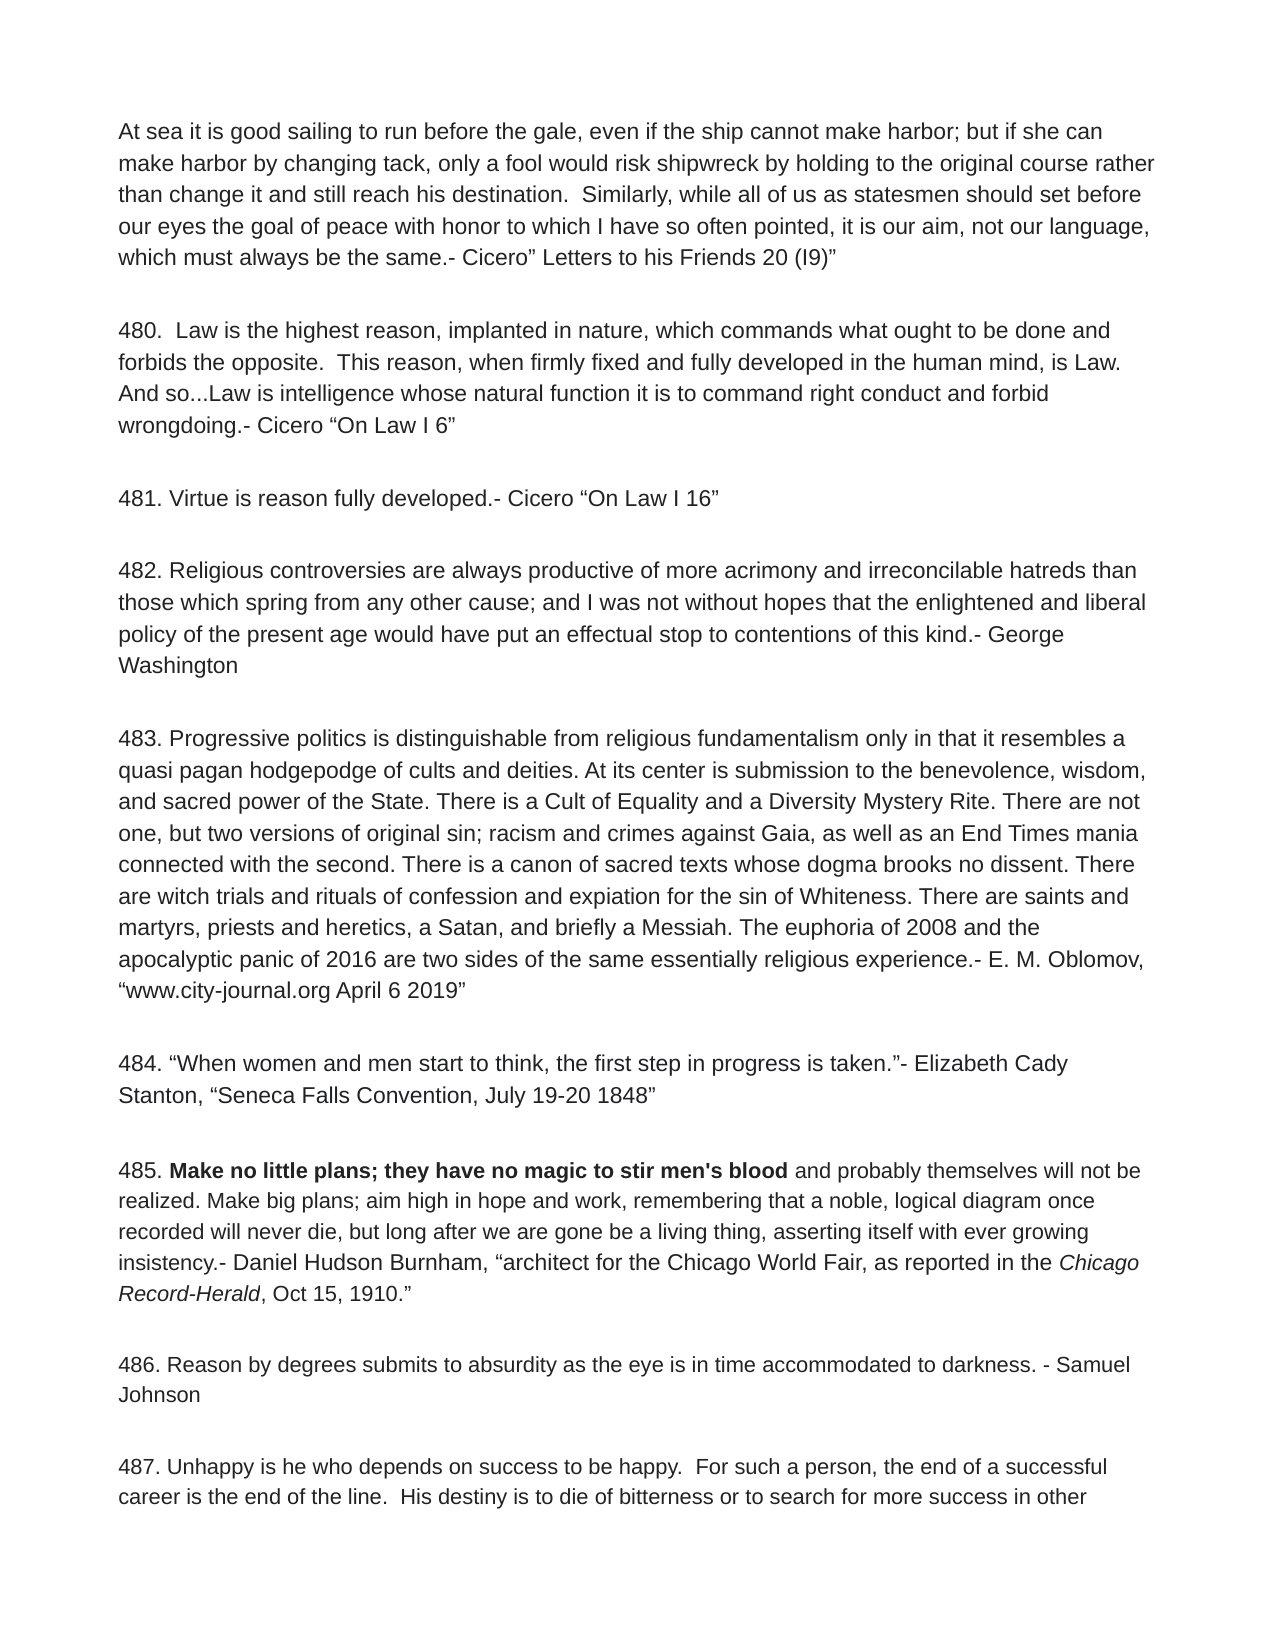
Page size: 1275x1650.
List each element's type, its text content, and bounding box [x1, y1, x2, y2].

text 480. Law is the highest reason, implanted in nature, which commands what ought to be done and forbids the opposite. This reason, when firmly fixed and fully developed in the human mind, is Law. And so...Law is intelligence whose natural function it is to command right conduct and forbid wrongdoing.- Cicero “On Law I 6” [118, 317, 1157, 438]
text 483. Progressive politics is distinguishable from religious fundamentalism only in that it resembles a quasi pagan hodgepodge of cults and deities. At its center is submission to the benevolence, wisdom, and sacred power of the State. There is a Cult of Equality and a Diversity Mystery Rite. There are not one, but two versions of original sin; racism and crimes against Gaia, as well as an End Times mania connected with the second. There is a canon of sacred texts whose dogma brooks no dissent. There are witch trials and rituals of confession and expiation for the sin of Whiteness. There are saints and martyrs, priests and heretics, a Satan, and briefly a Messiah. The euphoria of 2008 and the apocalyptic panic of 2016 are two sides of the same essentially religious experience.- E. M. Oblomov, “www.city-journal.org April 6 2019” [118, 725, 1157, 1004]
text 481. Virtue is reason fully developed.- Cicero “On Law I 16” [118, 485, 1157, 511]
text 486. Reason by degrees submits to absurdity as the eye is in time accommodated to darkness. - Samuel Johnson [118, 1352, 1157, 1407]
text 485. Make no little plans; they have no magic to stir men's blood and probably themselves will not be realized. Make big plans; aim high in hope and work, remembering that a noble, logical diagram once recorded will never die, but long after we are gone be a living thing, asserting itself with ever growing insistency.- Daniel Hudson Burnham, “architect for the Chicago World Fair, as reported in the Chicago Record-Herald, Oct 15, 1910.” [118, 1155, 1157, 1306]
text 484. “When women and men start to think, the first step in progress is taken.”- Elizabeth Cady Stanton, “Seneca Falls Convention, July 19-20 1848” [118, 1050, 1157, 1108]
text At sea it is good sailing to run before the gale, even if the ship cannot make harbor; but if she can make harbor by changing tack, only a fool would risk shipwreck by holding to the original course rather than change it and still reach his destination. Similarly, while all of us as statesmen should set before our eyes the goal of peace with honor to which I have so often pointed, it is our aim, not our language, which must always be the same.- Cicero” Letters to his Friends 20 (I9)” [118, 118, 1157, 271]
text 482. Religious controversies are always productive of more acrimony and irreconcilable hatreds than those which spring from any other cause; and I was not without hopes that the enlightened and liberal policy of the present age would have put an effectual stop to contentions of this kind.- George Washington [118, 557, 1157, 678]
text 487. Unhappy is he who depends on success to be happy. For such a person, the end of a successful career is the end of the line. His destiny is to die of bitterness or to search for more success in other [118, 1453, 1157, 1509]
